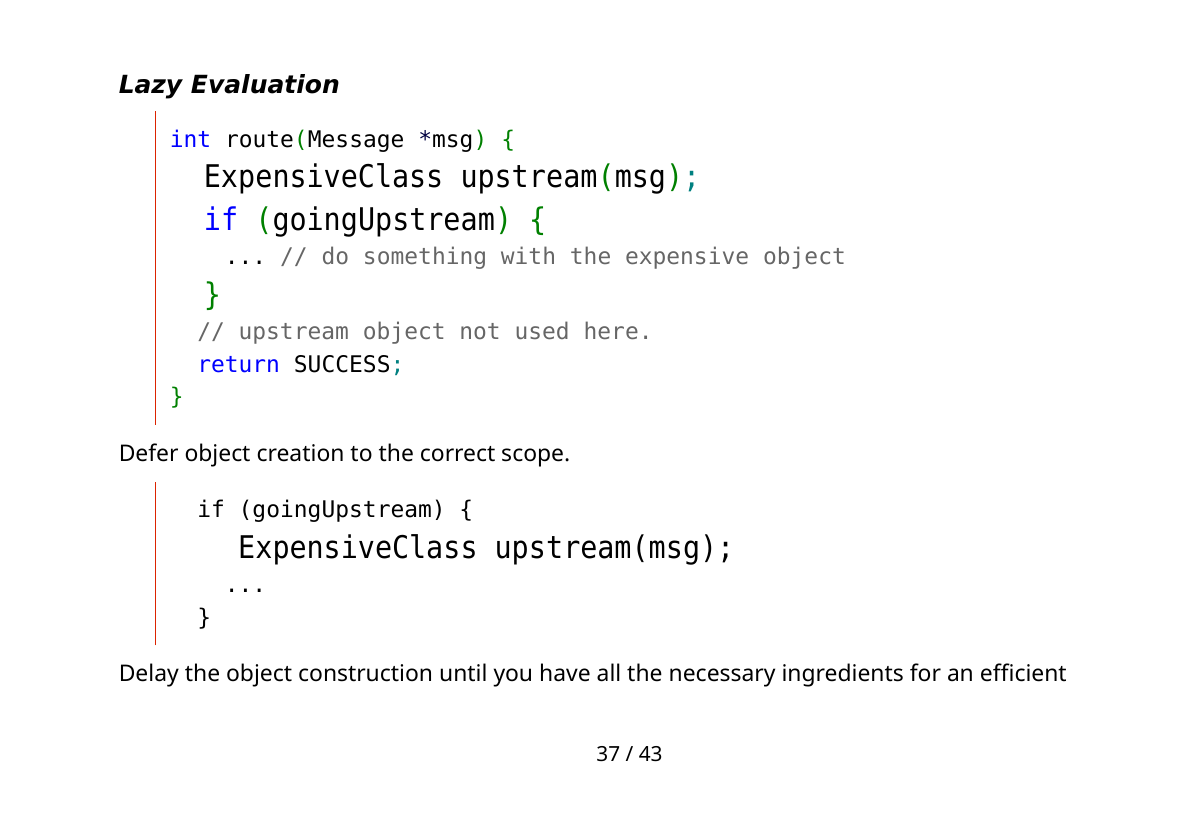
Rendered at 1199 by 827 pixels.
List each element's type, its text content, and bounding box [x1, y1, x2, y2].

text ... [156, 556, 1140, 589]
text } [156, 589, 1140, 645]
text int route(Message *msg) { [156, 111, 1140, 144]
text // upstream object not used here. [156, 303, 1140, 336]
text } [156, 261, 1140, 303]
text if (goingUpstream) { [156, 186, 1140, 228]
text ... // do something with the expensive object [156, 228, 1140, 261]
text Defer object creation to the correct scope. [118, 437, 1140, 468]
text ExpensiveClass upstream(msg); [156, 144, 1140, 186]
text Delay the object construction until you have all the necessary ingredients for an efficient [118, 657, 1140, 688]
title Lazy Evaluation [118, 70, 1140, 99]
text ExpensiveClass upstream(msg); [156, 514, 1140, 556]
text return SUCCESS; [156, 336, 1140, 368]
text } [156, 368, 1140, 425]
text if (goingUpstream) { [156, 482, 1140, 514]
